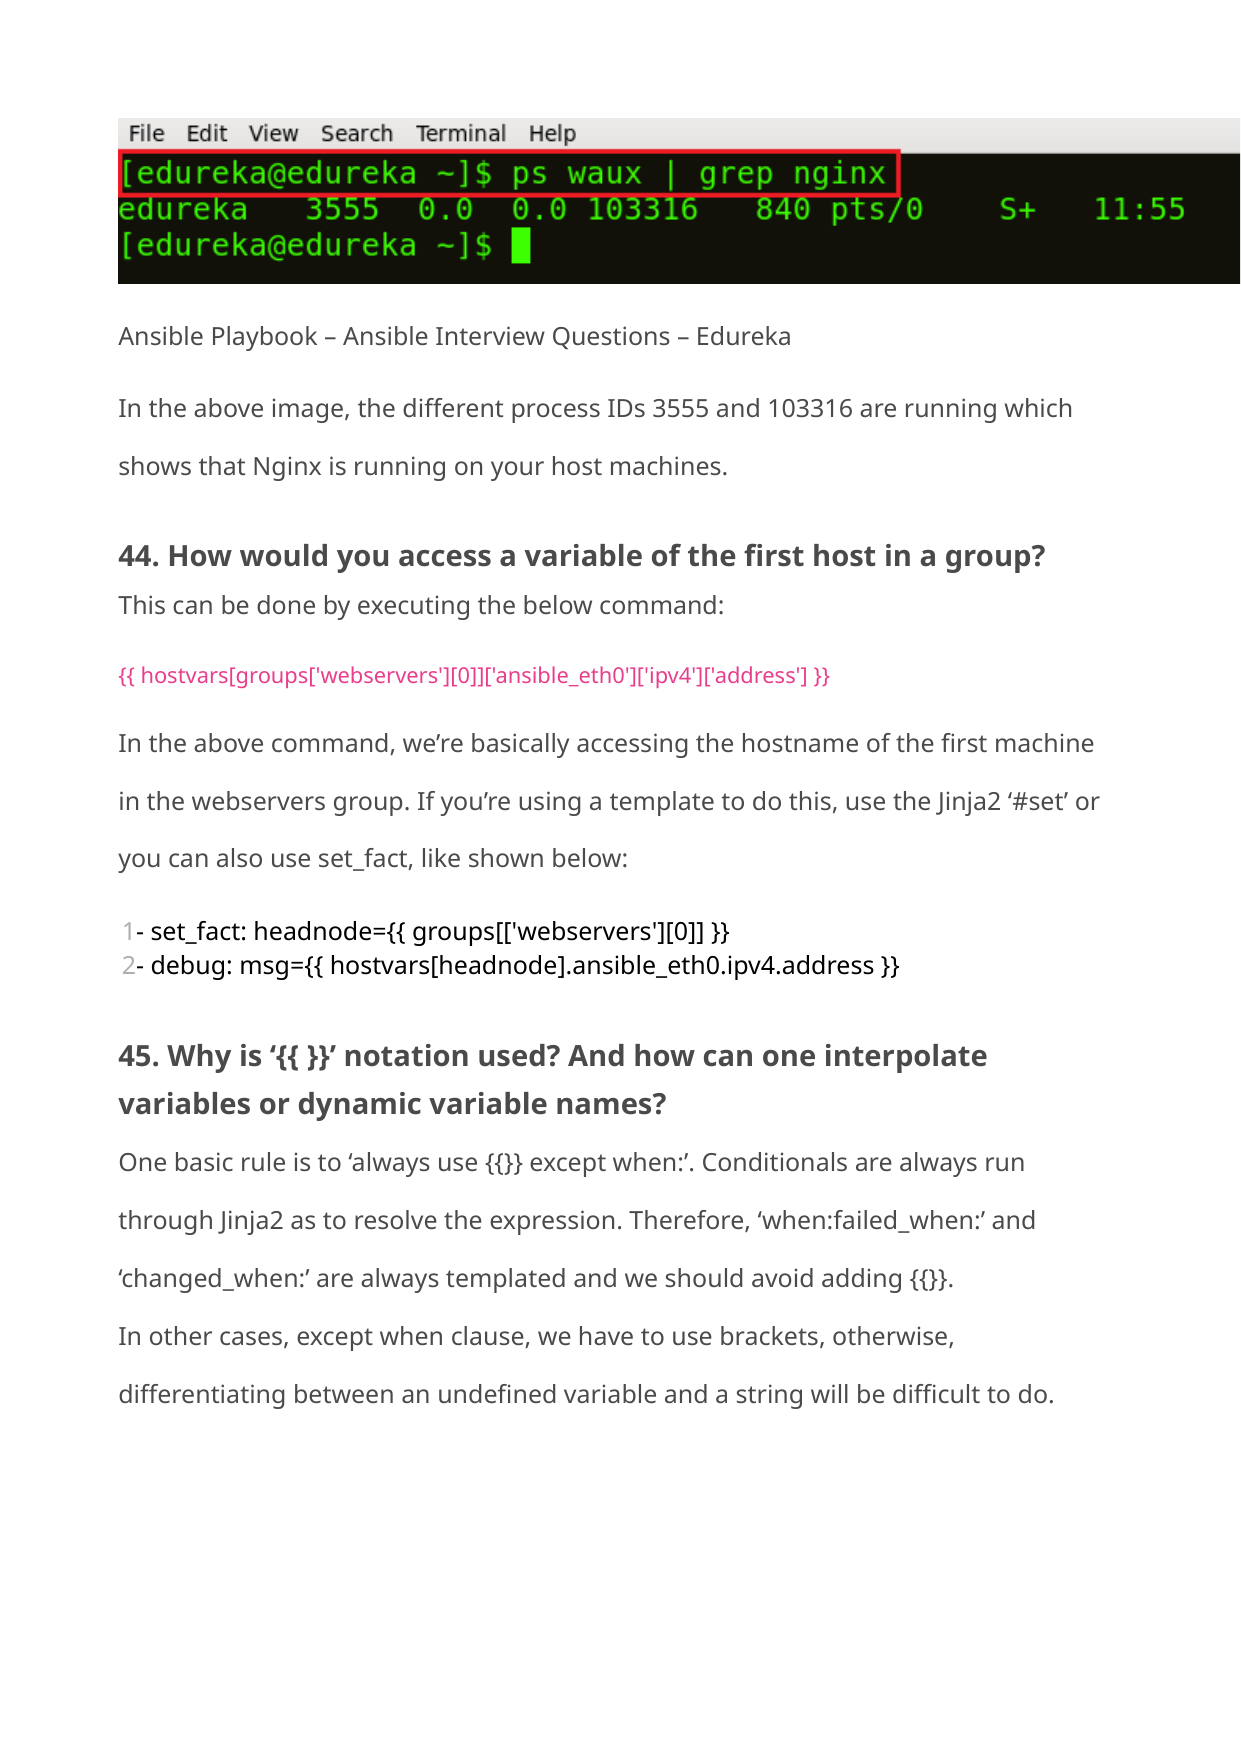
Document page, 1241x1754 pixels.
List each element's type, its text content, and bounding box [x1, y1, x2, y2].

subtitle 44. How would you access a variable of the first host in a group? [118, 536, 1122, 575]
table_header - set_fact: headnode={{ groups[['webservers'][0]] }} - debug: msg={{ hostvars[headnode].ansible_eth0.ipv4.address }} [136, 914, 986, 982]
text In the above image, the different process IDs 3555 and 103316 are running which shows that Nginx is running on your host machines. [118, 391, 1122, 483]
text In the above command, we’re basically accessing the hostname of the first machine in the webservers group. If you’re using a template to do this, use the Jinja2 ‘#set’ or you can also use set_fact, like shown below: [118, 725, 1122, 875]
text One basic rule is to ‘always use {{}} except when:’. Conditionals are always run through Jinja2 as to resolve the expression. Therefore, ‘when:failed_when:’ and ‘changed_when:’ are always templated and we should avoid adding {{}}. In other cases, except when clause, we have to use brackets, otherwise, differentiating between an undefined variable and a string will be difficult to do. [118, 1145, 1122, 1410]
text This can be done by executing the below command: [118, 588, 1122, 622]
text Ansible Playbook – Ansible Interview Questions – Edureka [118, 318, 1122, 352]
picture [118, 118, 1241, 284]
table_header 1 2 [118, 914, 136, 982]
subtitle 45. Why is ‘{{ }}’ notation used? And how can one interpolate variables or dynamic variable names? [118, 1035, 1122, 1123]
text {{ hostvars[groups['webservers'][0]]['ansible_eth0']['ipv4']['address'] }} [118, 660, 1122, 690]
